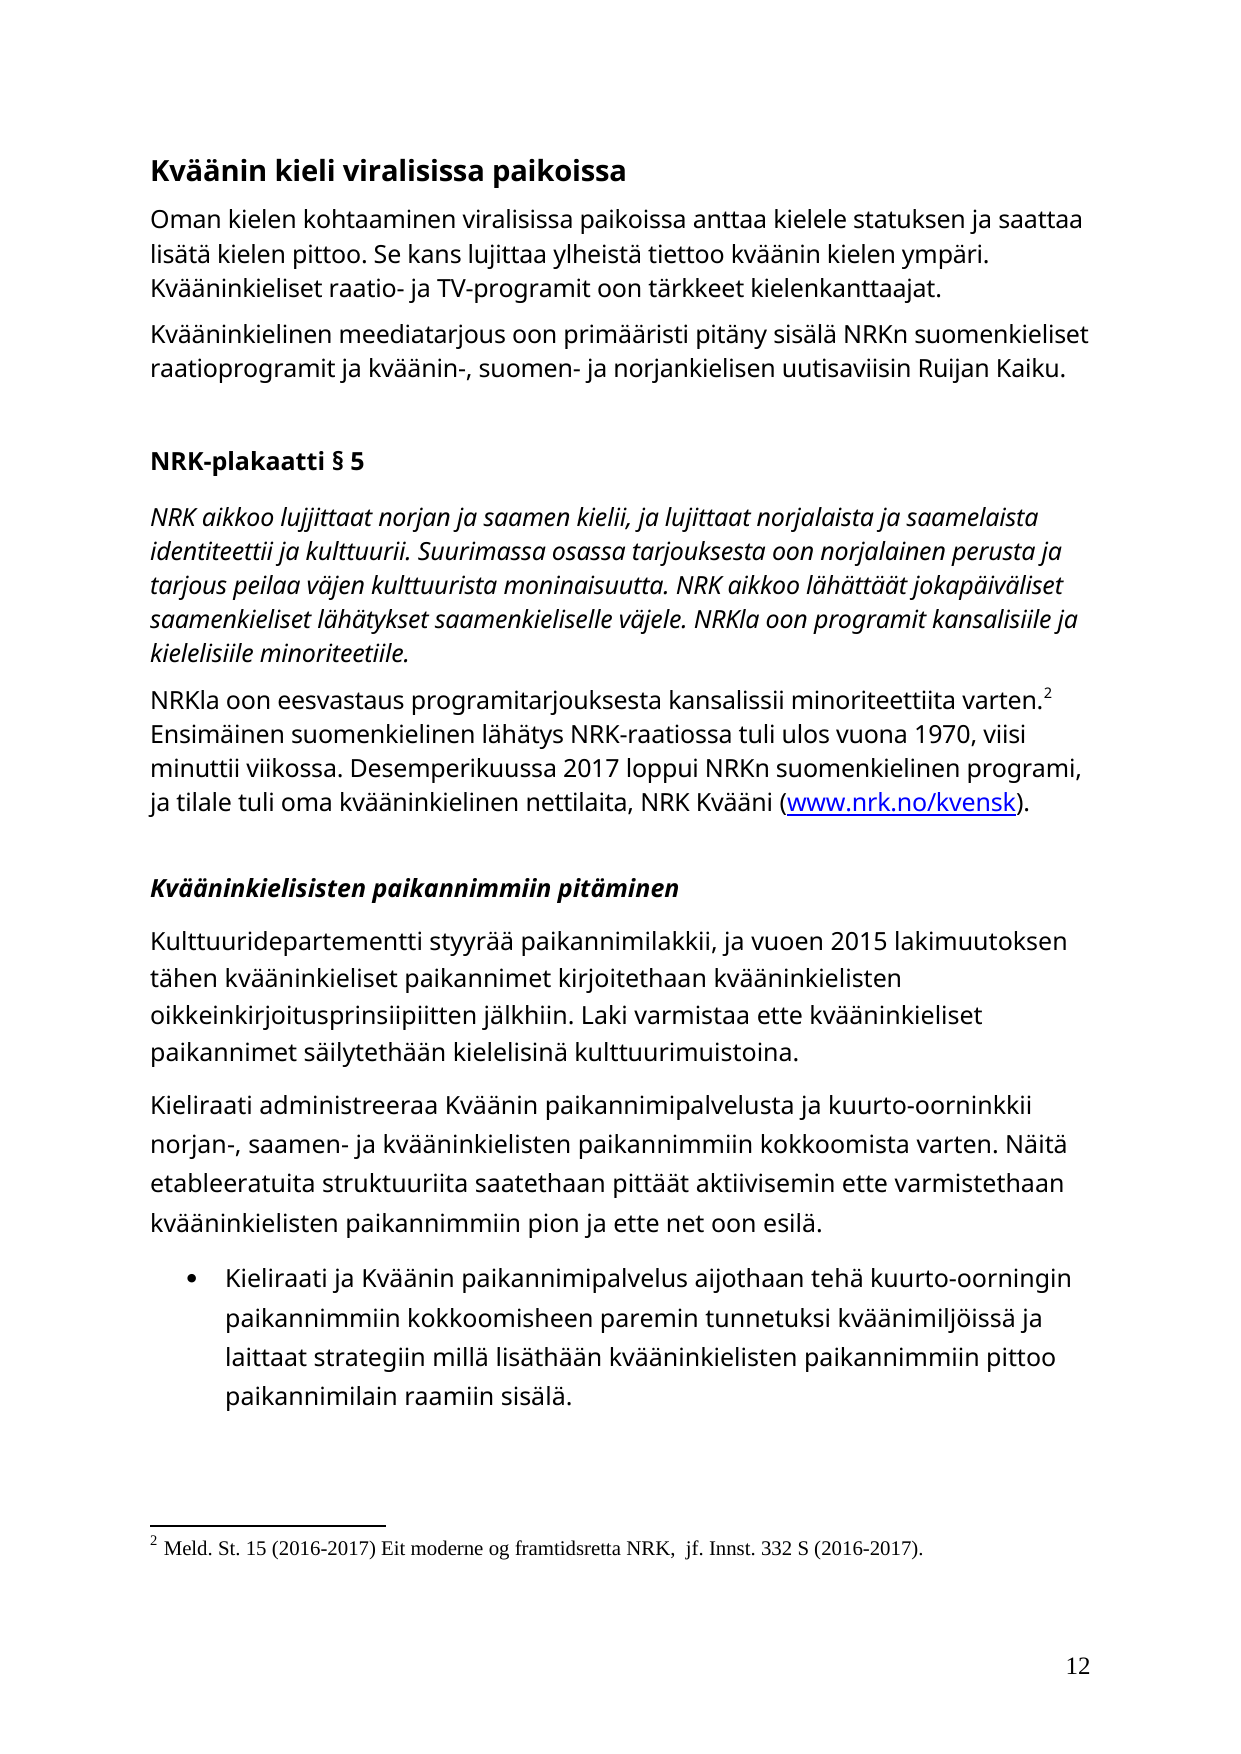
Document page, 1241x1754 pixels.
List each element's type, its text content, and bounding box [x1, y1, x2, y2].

text NRK aikkoo lujjittaat norjan ja saamen kielii, ja lujittaat norjalaista ja saamelaista identiteettii ja kulttuurii. Suurimassa osassa tarjouksesta oon norjalainen perusta ja tarjous peilaa väjen kulttuurista moninaisuutta. NRK aikkoo lähättäät jokapäiväliset saamenkieliset lähätykset saamenkieliselle väjele. NRKla oon programit kansalisiile ja kielelisiile minoriteetiile. [150, 500, 1090, 670]
text NRKla oon eesvastaus programitarjouksesta kansalissii minoriteettiita varten. Ensimäinen suomenkielinen lähätys NRK-raatiossa tuli ulos vuona 1970, viisi minuttii viikossa. Desemperikuussa 2017 loppui NRKn suomenkielinen programi, ja tilale tuli oma kvääninkielinen nettilaita, NRK Kvääni (www.nrk.no/kvensk). [150, 683, 1090, 819]
text Oman kielen kohtaaminen viralisissa paikoissa anttaa kielele statuksen ja saattaa lisätä kielen pittoo. Se kans lujittaa ylheistä tiettoo kväänin kielen ympäri. Kvääninkieliset raatio- ja TV-programit oon tärkkeet kielenkanttaajat. [150, 202, 1090, 304]
text Kväänin kieli viralisissa paikoissa [150, 150, 1090, 190]
text Kulttuuridepartementti styyrää paikannimilakkii, ja vuoen 2015 lakimuutoksen tähen kvääninkieliset paikannimet kirjoitethaan kvääninkielisten oikkeinkirjoitusprinsiipiitten jälkhiin. Laki varmistaa ette kvääninkieliset paikannimet säilytethään kielelisinä kulttuurimuistoina. [150, 924, 1090, 1068]
text Kvääninkielisisten paikannimmiin pitäminen [150, 871, 1090, 905]
list Kieliraati ja Kväänin paikannimipalvelus aijothaan tehä kuurto-oorningin paikannimmiin kokkoomisheen paremin tunnetuksi kväänimiljöissä ja laittaat strategiin millä lisäthään kvääninkielisten paikannimmiin pittoo paikannimilain raamiin sisälä. [187, 1261, 1090, 1413]
text Kvääninkielinen meediatarjous oon primääristi pitäny sisälä NRKn suomenkieliset raatioprogramit ja kväänin-, suomen- ja norjankielisen uutisaviisin Ruijan Kaiku. [150, 317, 1090, 385]
text Meld. St. 15 (2016-2017) Eit moderne og framtidsretta NRK, jf. Innst. 332 S (2016-2017). [150, 1532, 1090, 1561]
text Kieliraati administreeraa Kväänin paikannimipalvelusta ja kuurto-oorninkkii norjan-, saamen- ja kvääninkielisten paikannimmiin kokkoomista varten. Näitä etableeratuita struktuuriita saatethaan pittäät aktiivisemin ette varmistethaan kvääninkielisten paikannimmiin pion ja ette net oon esilä. [150, 1088, 1090, 1239]
text NRK-plakaatti § 5 [150, 444, 1090, 478]
